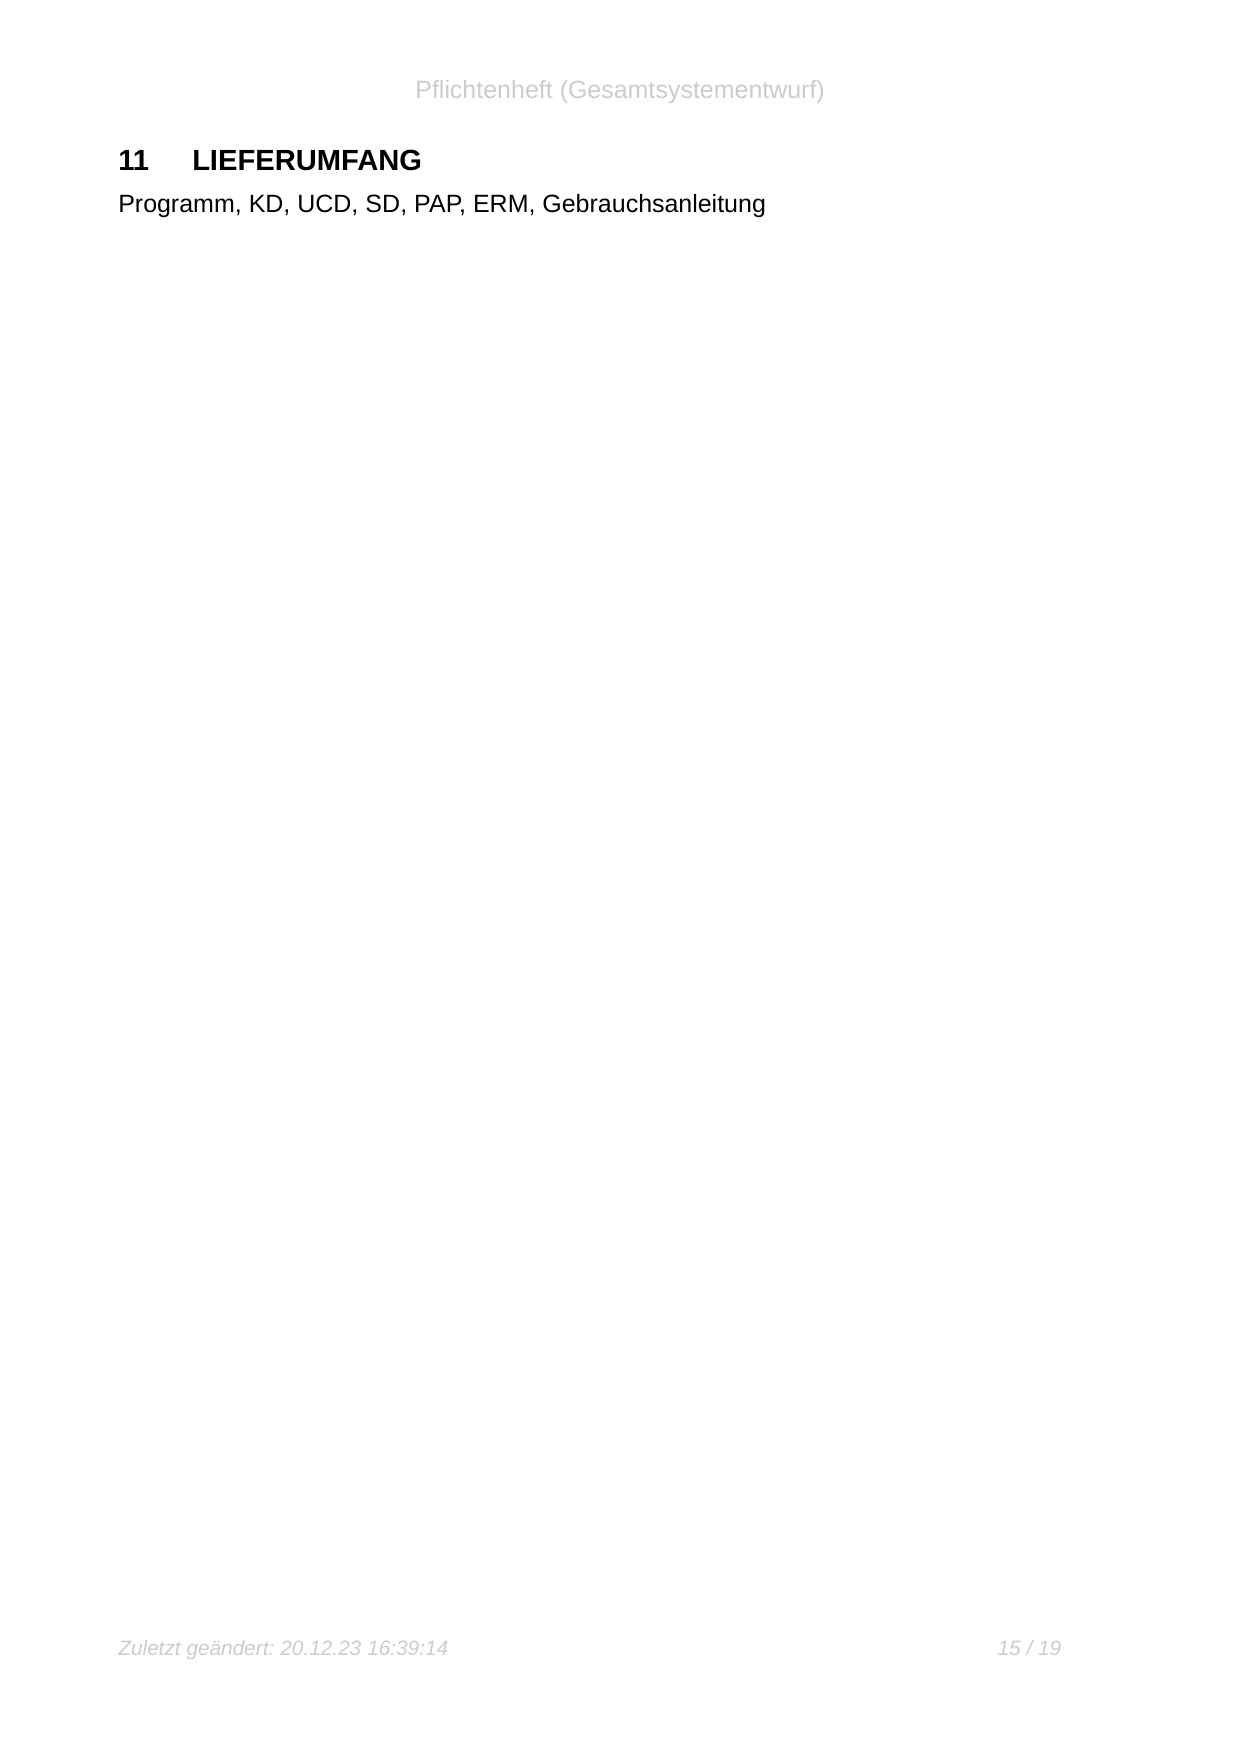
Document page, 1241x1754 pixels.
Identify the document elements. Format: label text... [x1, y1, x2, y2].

text Programm, KD, UCD, SD, PAP, ERM, Gebrauchsanleitung [118, 189, 1122, 218]
subtitle Lieferumfang [118, 143, 1122, 177]
